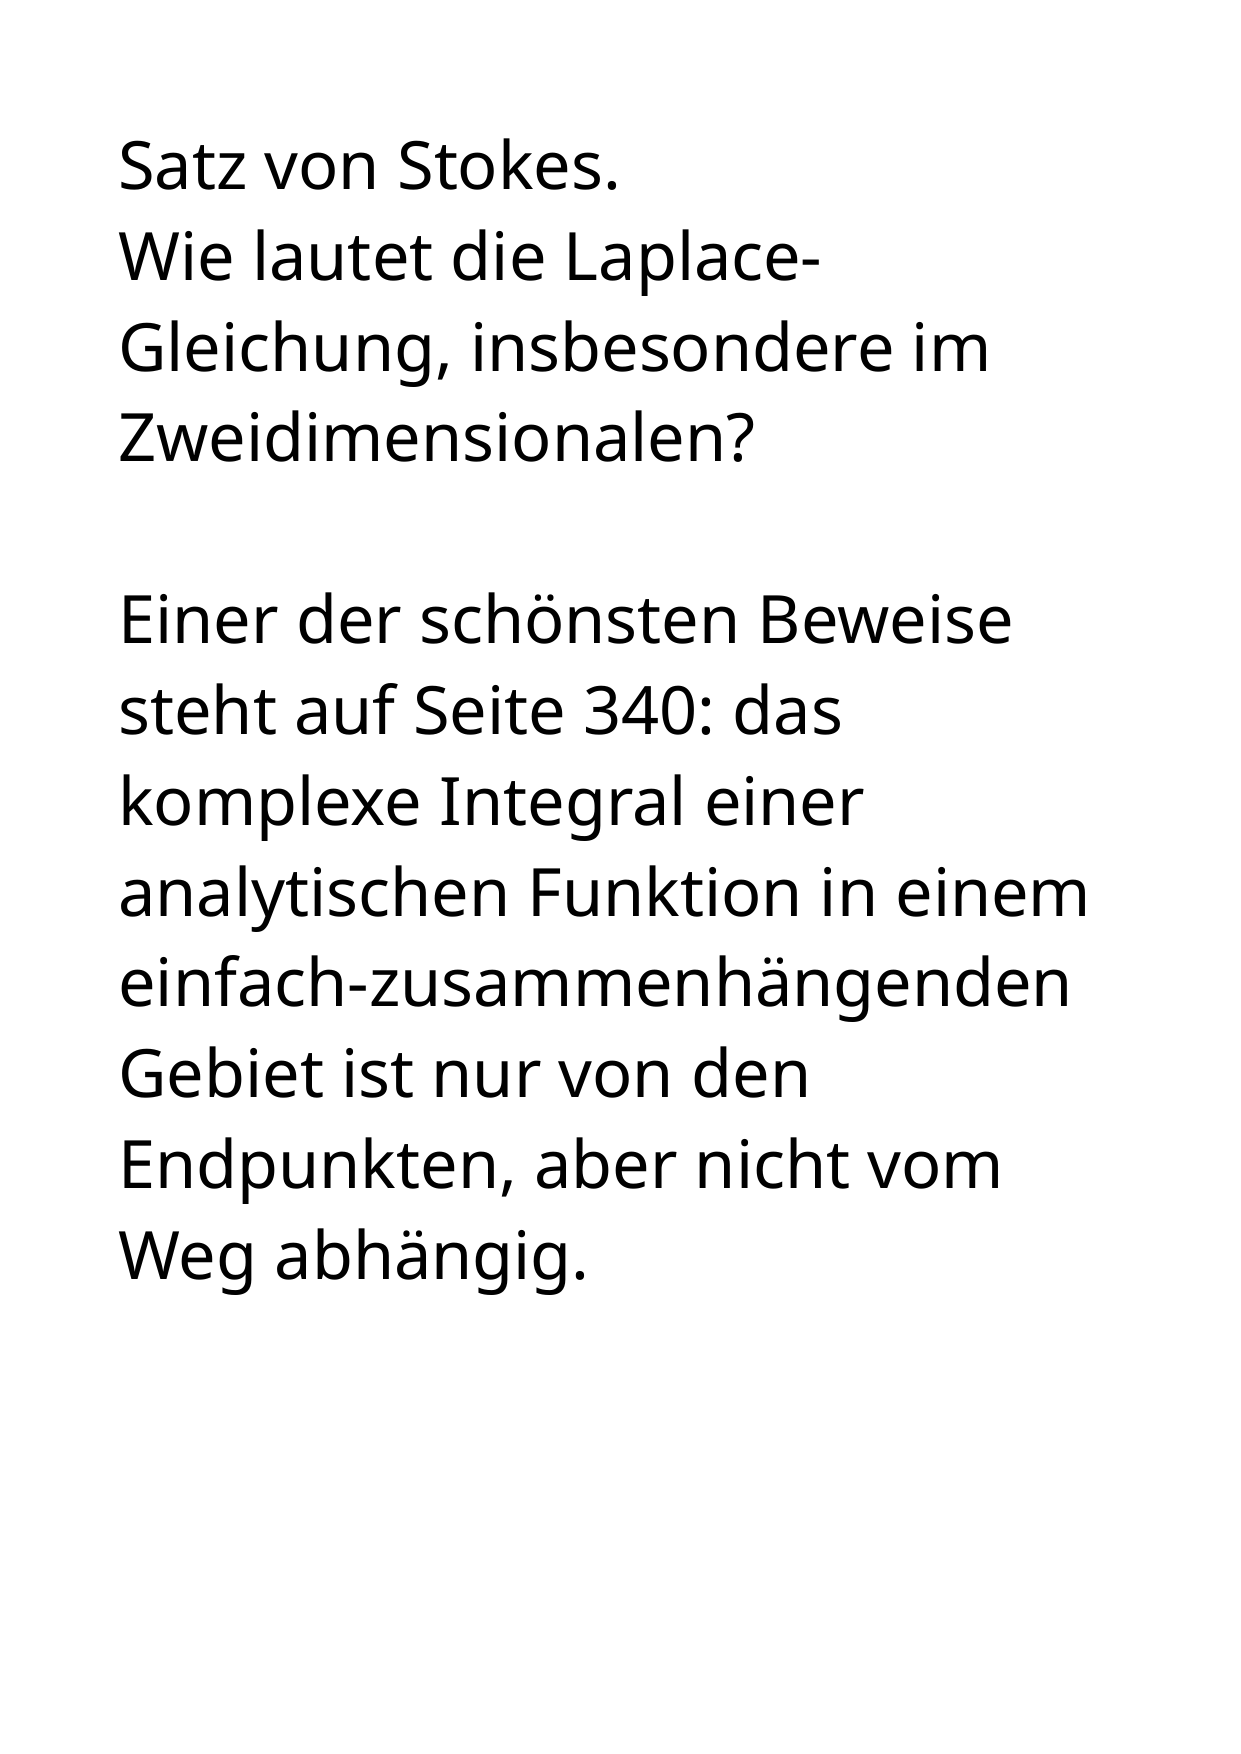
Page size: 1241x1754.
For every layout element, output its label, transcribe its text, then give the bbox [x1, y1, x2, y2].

text Wie lautet die Laplace-Gleichung, insbesondere im Zweidimensionalen? [118, 209, 1122, 481]
text Satz von Stokes. [118, 118, 1122, 209]
text Einer der schönsten Beweise steht auf Seite 340: das komplexe Integral einer analytischen Funktion in einem einfach-zusammenhängenden Gebiet ist nur von den Endpunkten, aber nicht vom Weg abhängig. [118, 572, 1122, 1299]
